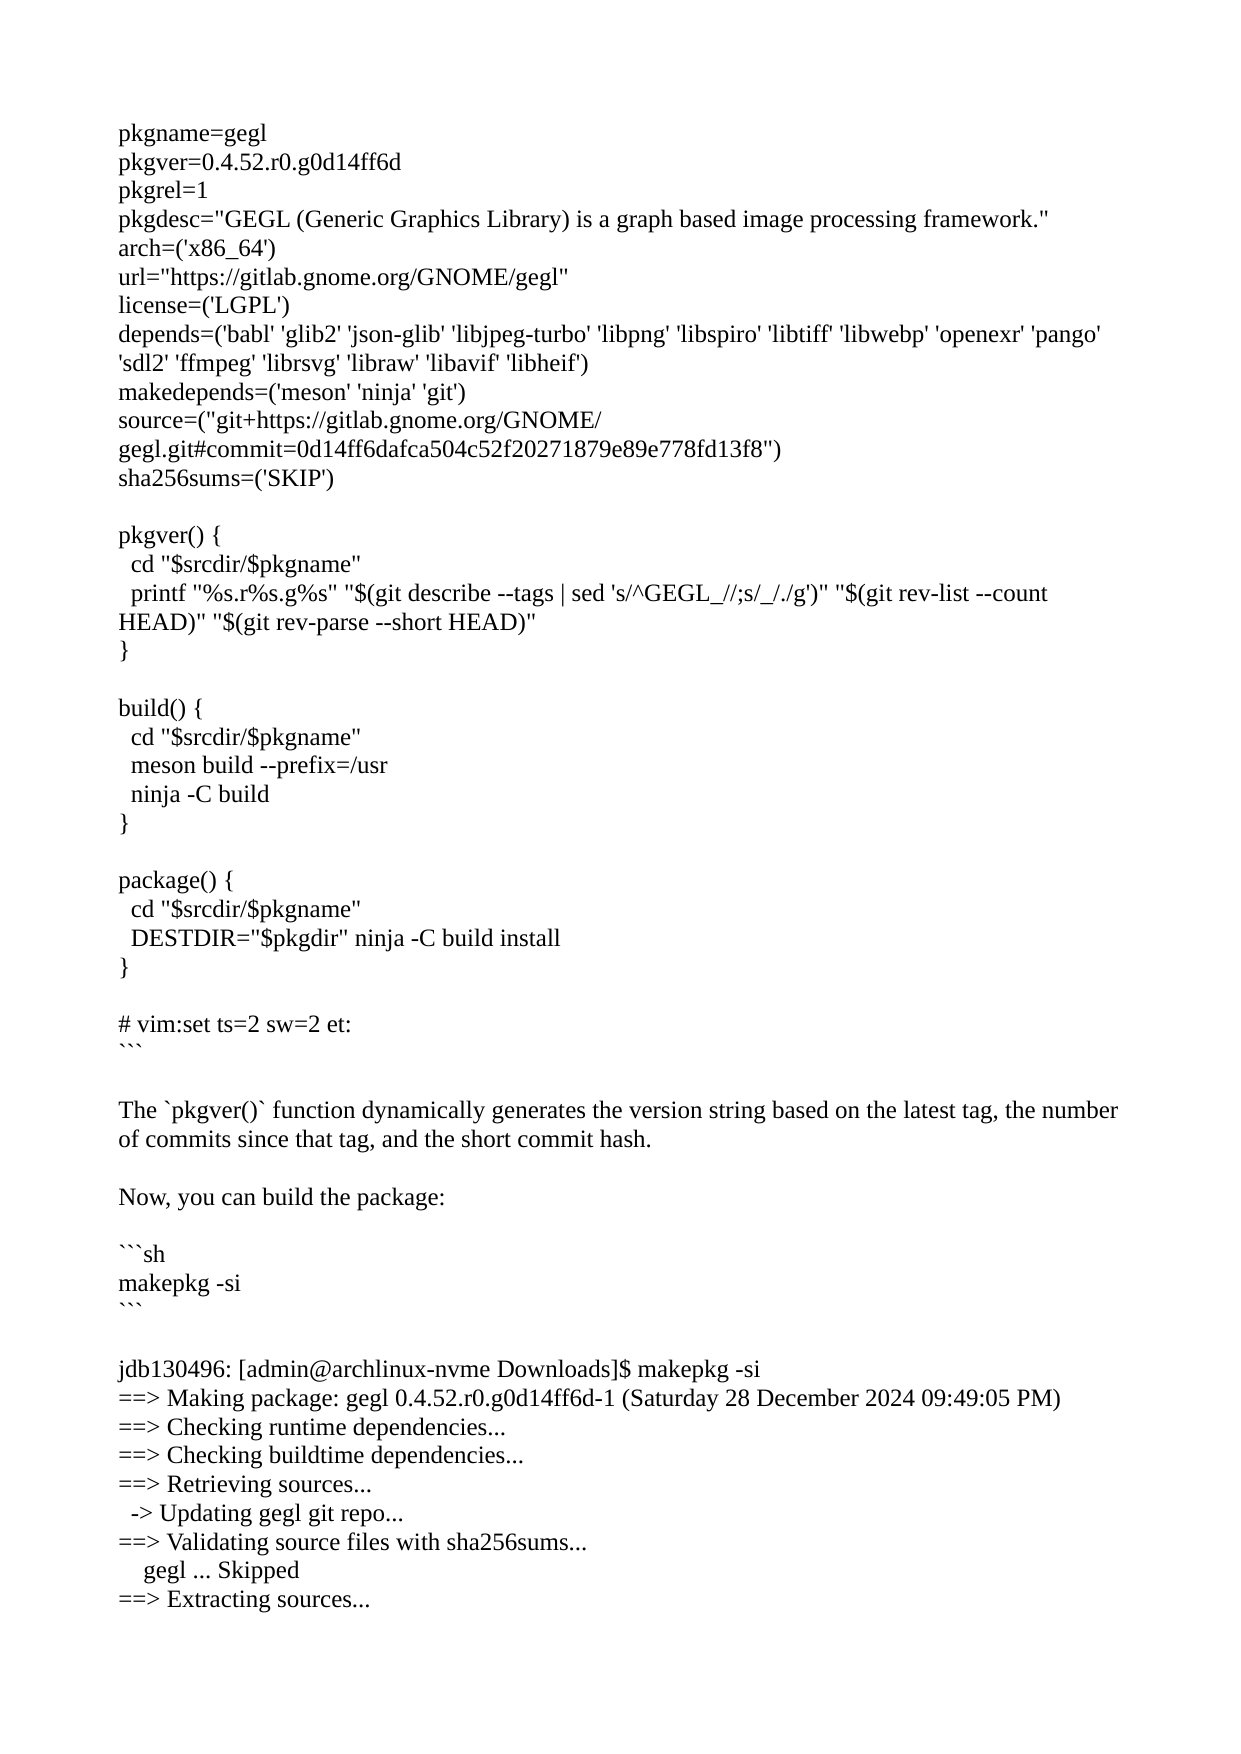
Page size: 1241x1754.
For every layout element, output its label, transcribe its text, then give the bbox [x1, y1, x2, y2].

text pkgname=gegl [118, 118, 1122, 147]
text cd "$srcdir/$pkgname" [118, 722, 1122, 751]
text meson build --prefix=/usr [118, 751, 1122, 779]
text ``` [118, 1038, 1122, 1067]
text makepkg -si [118, 1268, 1122, 1297]
text pkgdesc="GEGL (Generic Graphics Library) is a graph based image processing framework." [118, 204, 1122, 233]
text ninja -C build [118, 779, 1122, 808]
text arch=('x86_64') [118, 233, 1122, 262]
text depends=('babl' 'glib2' 'json-glib' 'libjpeg-turbo' 'libpng' 'libspiro' 'libtiff' 'libwebp' 'openexr' 'pango' 'sdl2' 'ffmpeg' 'librsvg' 'libraw' 'libavif' 'libheif') [118, 319, 1122, 377]
text ==> Checking buildtime dependencies... [118, 1441, 1122, 1469]
text sha256sums=('SKIP') [118, 463, 1122, 492]
text url="https://gitlab.gnome.org/GNOME/gegl" [118, 262, 1122, 291]
text gegl ... Skipped [118, 1556, 1122, 1584]
text ```sh [118, 1239, 1122, 1268]
text } [118, 808, 1122, 837]
text } [118, 952, 1122, 981]
text ==> Checking runtime dependencies... [118, 1412, 1122, 1441]
text -> Updating gegl git repo... [118, 1498, 1122, 1527]
text ==> Validating source files with sha256sums... [118, 1527, 1122, 1556]
text Now, you can build the package: [118, 1182, 1122, 1211]
text pkgver=0.4.52.r0.g0d14ff6d [118, 147, 1122, 176]
text source=("git+https://gitlab.gnome.org/GNOME/gegl.git#commit=0d14ff6dafca504c52f20271879e89e778fd13f8") [118, 406, 1122, 463]
text cd "$srcdir/$pkgname" [118, 549, 1122, 578]
text cd "$srcdir/$pkgname" [118, 894, 1122, 923]
text ==> Retrieving sources... [118, 1469, 1122, 1498]
text pkgrel=1 [118, 176, 1122, 204]
text # vim:set ts=2 sw=2 et: [118, 1009, 1122, 1038]
text printf "%s.r%s.g%s" "$(git describe --tags | sed 's/^GEGL_//;s/_/./g')" "$(git rev-list --count HEAD)" "$(git rev-parse --short HEAD)" [118, 578, 1122, 636]
text license=('LGPL') [118, 291, 1122, 319]
text jdb130496: [admin@archlinux-nvme Downloads]$ makepkg -si [118, 1354, 1122, 1383]
text package() { [118, 866, 1122, 894]
text makedepends=('meson' 'ninja' 'git') [118, 377, 1122, 406]
text build() { [118, 693, 1122, 722]
text pkgver() { [118, 521, 1122, 549]
text ==> Making package: gegl 0.4.52.r0.g0d14ff6d-1 (Saturday 28 December 2024 09:49:05 PM) [118, 1383, 1122, 1412]
text DESTDIR="$pkgdir" ninja -C build install [118, 923, 1122, 952]
text ``` [118, 1297, 1122, 1326]
text The `pkgver()` function dynamically generates the version string based on the latest tag, the number of commits since that tag, and the short commit hash. [118, 1096, 1122, 1153]
text ==> Extracting sources... [118, 1584, 1122, 1613]
text } [118, 636, 1122, 664]
